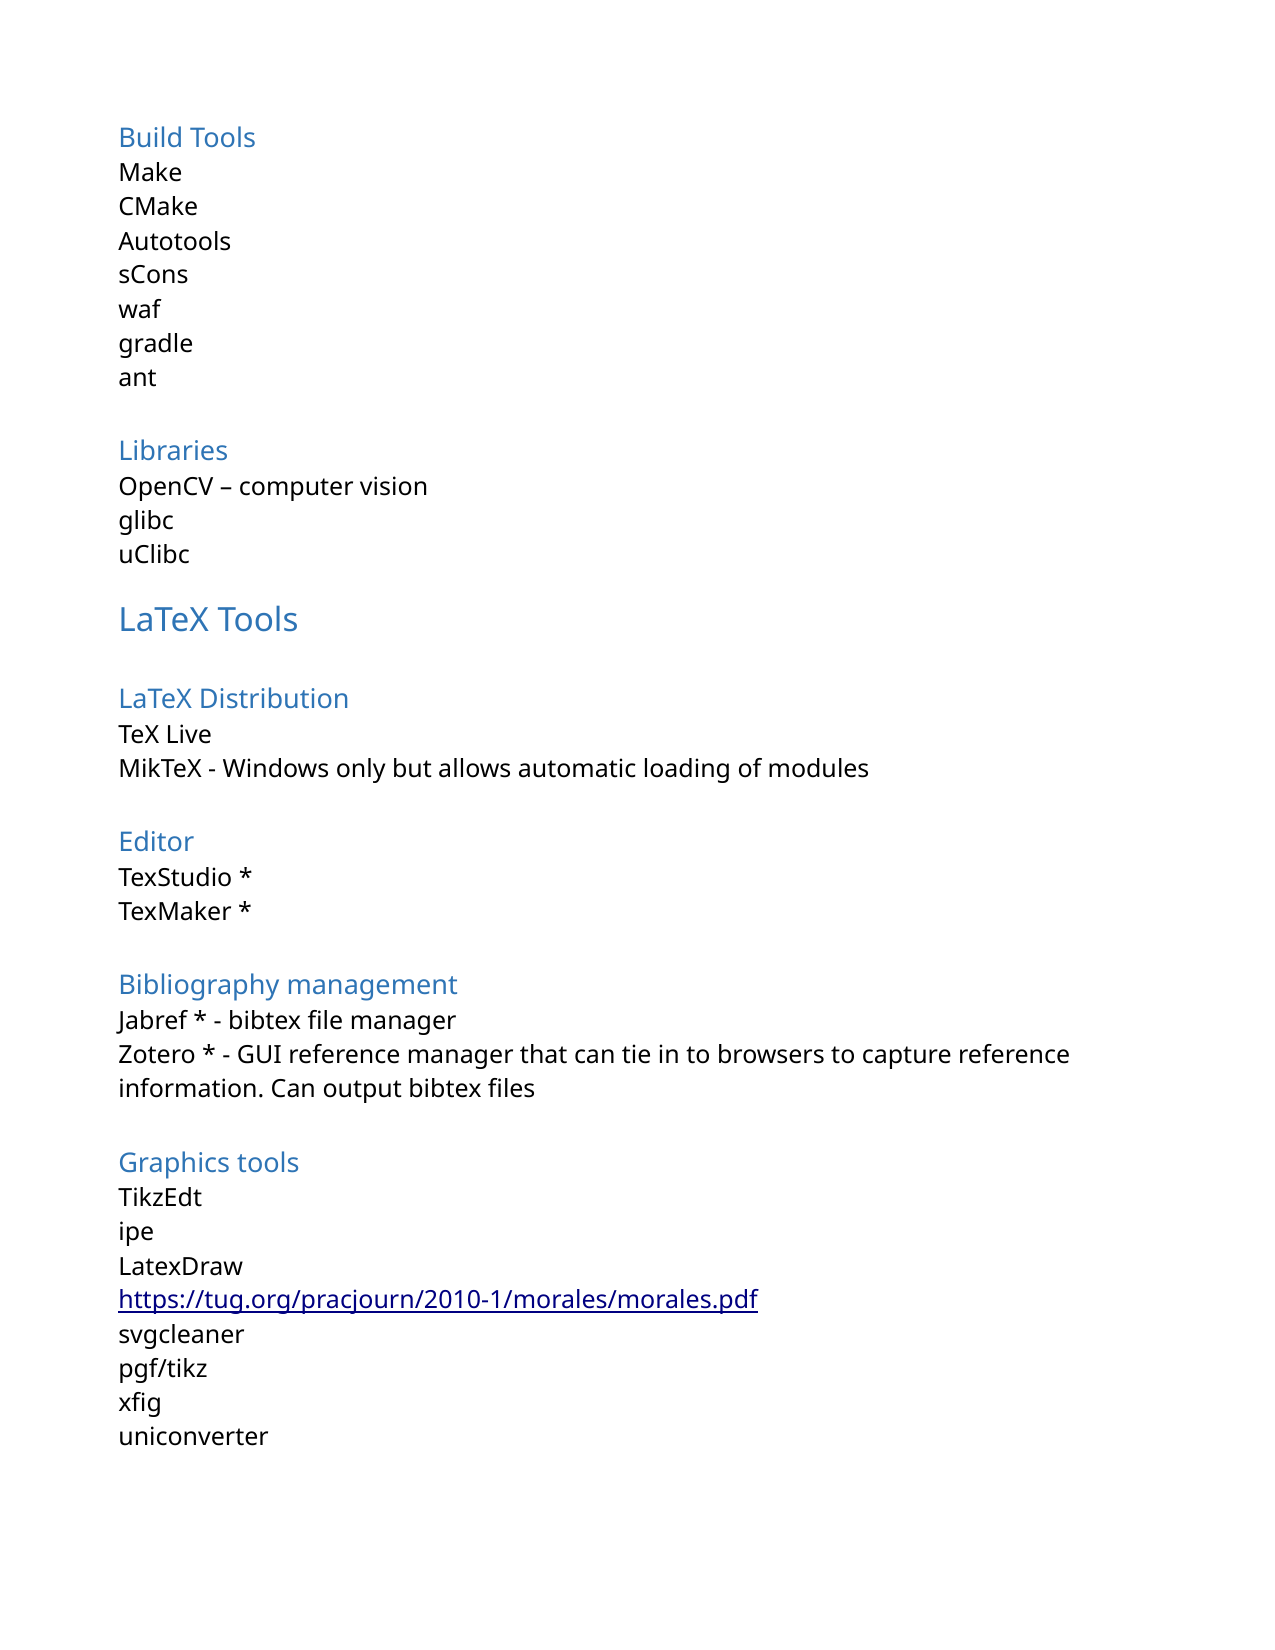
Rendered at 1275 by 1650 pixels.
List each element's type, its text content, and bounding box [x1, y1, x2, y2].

text LatexDraw [118, 1248, 1157, 1282]
text sCons [118, 257, 1157, 291]
text Zotero * - GUI reference manager that can tie in to browsers to capture reference information. Can output bibtex files [118, 1037, 1157, 1105]
subtitle Graphics tools [118, 1143, 1157, 1180]
text TeX Live [118, 716, 1157, 750]
subtitle LaTeX Tools [118, 596, 1157, 641]
text https://tug.org/pracjourn/2010-1/morales/morales.pdf [118, 1282, 1157, 1316]
text xfig [118, 1384, 1157, 1418]
text uniconverter [118, 1418, 1157, 1452]
text TexMaker * [118, 893, 1157, 928]
subtitle Bibliography management [118, 966, 1157, 1003]
text Make [118, 155, 1157, 189]
text waf [118, 291, 1157, 325]
text CMake [118, 189, 1157, 223]
text TexStudio * [118, 859, 1157, 893]
text ant [118, 359, 1157, 393]
text ipe [118, 1214, 1157, 1248]
text uClibc [118, 537, 1157, 571]
text gradle [118, 325, 1157, 359]
text TikzEdt [118, 1180, 1157, 1214]
subtitle Libraries [118, 432, 1157, 468]
subtitle Editor [118, 823, 1157, 859]
subtitle Build Tools [118, 118, 1157, 155]
text svgcleaner [118, 1316, 1157, 1350]
text glibc [118, 503, 1157, 537]
subtitle LaTeX Distribution [118, 679, 1157, 716]
text OpenCV – computer vision [118, 468, 1157, 503]
text MikTeX - Windows only but allows automatic loading of modules [118, 750, 1157, 784]
text pgf/tikz [118, 1350, 1157, 1384]
text Autotools [118, 223, 1157, 257]
text Jabref * - bibtex file manager [118, 1003, 1157, 1037]
